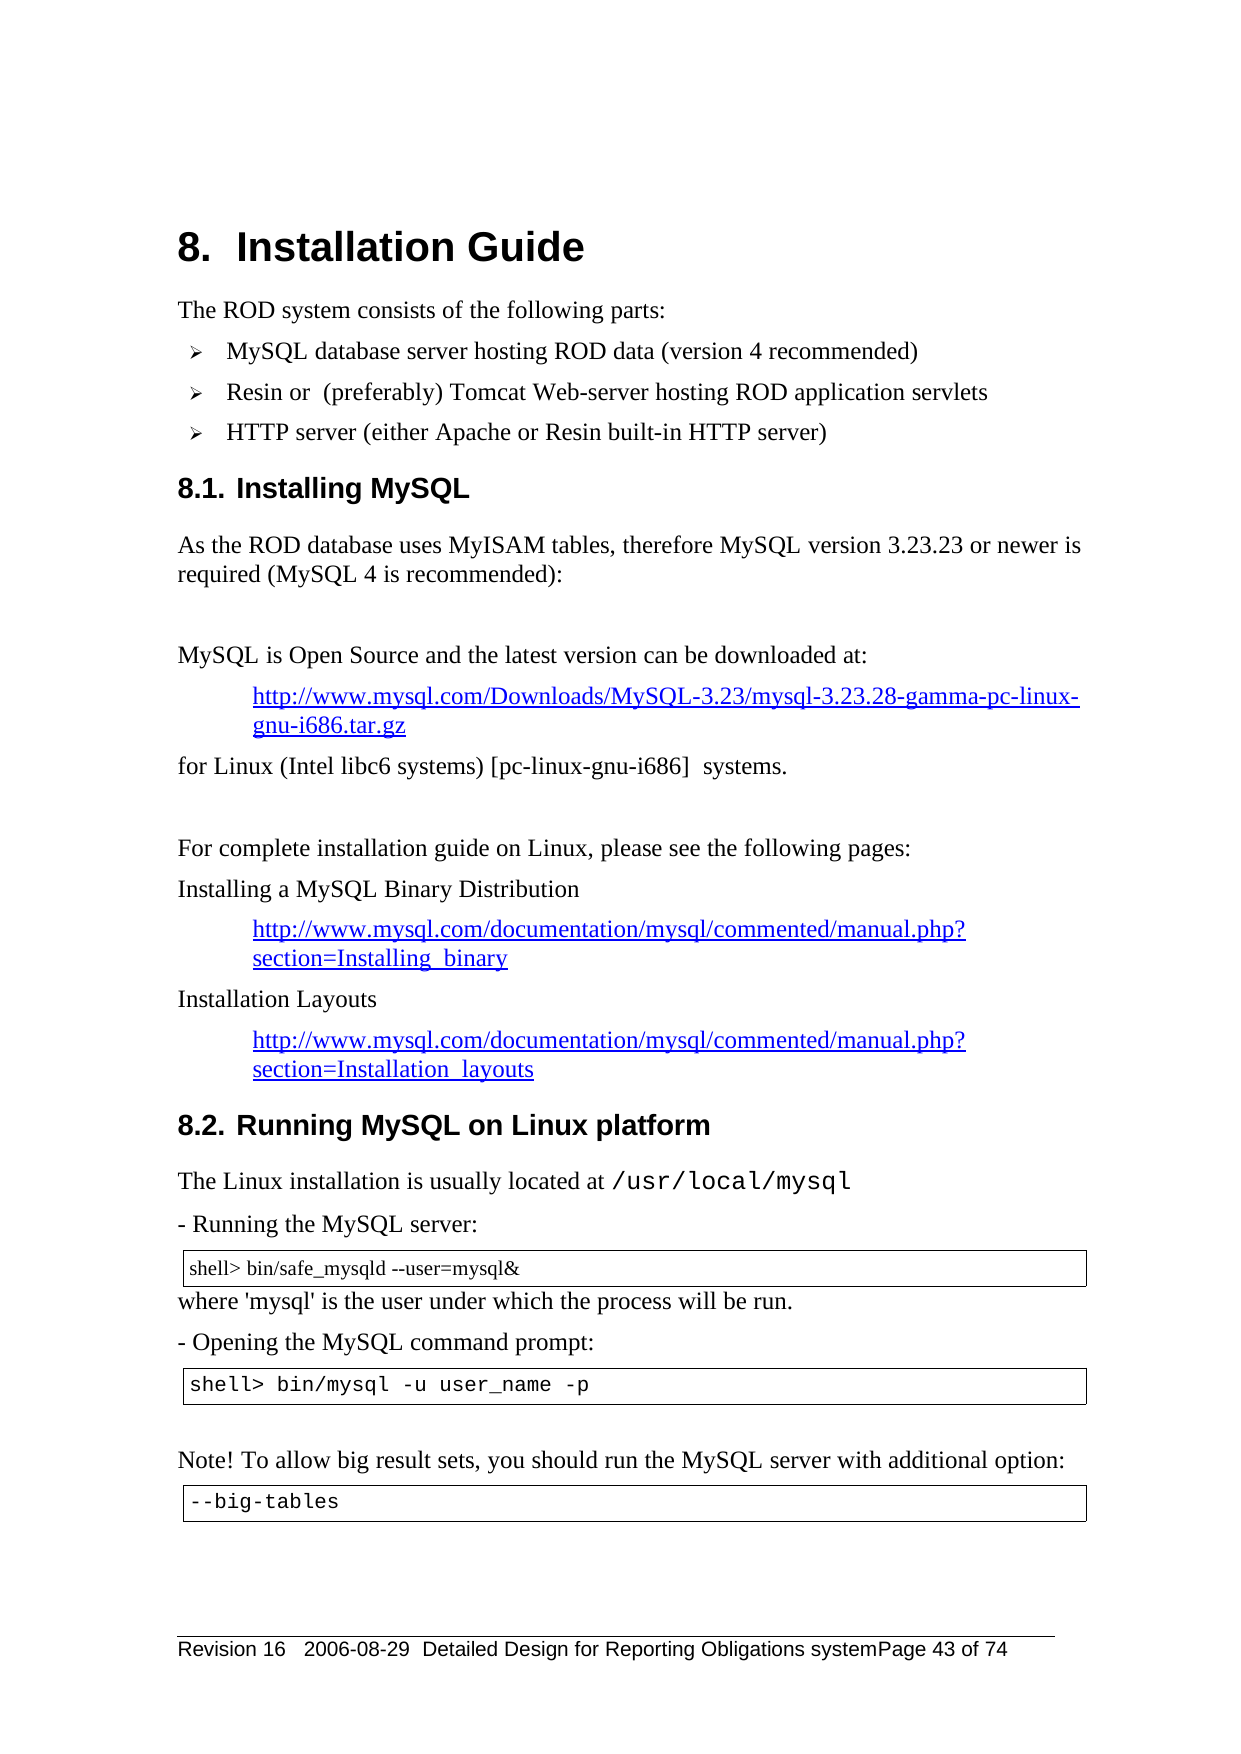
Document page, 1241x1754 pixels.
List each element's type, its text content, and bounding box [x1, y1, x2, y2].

text Installation Layouts [177, 984, 1092, 1013]
list HTTP server (either Apache or Resin built-in HTTP server) [189, 417, 1092, 446]
text --big-tables [184, 1486, 1086, 1521]
subtitle Installation Guide [177, 222, 1092, 270]
text Note! To allow big result sets, you should run the MySQL server with additional option: [177, 1444, 1092, 1474]
text http://www.mysql.com/Downloads/MySQL-3.23/mysql-3.23.28-gamma-pc-linux-gnu-i686.tar.gz [252, 681, 1092, 739]
text shell> bin/mysql -u user_name -p [184, 1369, 1086, 1404]
text http://www.mysql.com/documentation/mysql/commented/manual.php?section=Installing_binary [252, 914, 1092, 972]
text For complete installation guide on Linux, please see the following pages: [177, 833, 1092, 862]
text http://www.mysql.com/documentation/mysql/commented/manual.php?section=Installation_layouts [252, 1025, 1092, 1083]
subtitle Installing MySQL [177, 471, 1092, 505]
text MySQL is Open Source and the latest version can be downloaded at: [177, 640, 1092, 669]
text for Linux (Intel libc6 systems) [pc-linux-gnu-i686] systems. [177, 751, 1092, 780]
text The Linux installation is usually located at /usr/local/mysql [177, 1166, 1092, 1197]
list MySQL database server hosting ROD data (version 4 recommended) [189, 336, 1092, 365]
list Resin or (preferably) Tomcat Web-server hosting ROD application servlets [189, 376, 1092, 406]
text - Running the MySQL server: [177, 1209, 1092, 1238]
text where 'mysql' is the user under which the process will be run. [177, 1286, 1092, 1315]
text The ROD system consists of the following parts: [177, 295, 1092, 324]
text Installing a MySQL Binary Distribution [177, 873, 1092, 902]
text As the ROD database uses MyISAM tables, therefore MySQL version 3.23.23 or newer is required (MySQL 4 is recommended): [177, 529, 1092, 588]
text - Opening the MySQL command prompt: [177, 1327, 1092, 1356]
subtitle Running MySQL on Linux platform [177, 1108, 1092, 1141]
text shell> bin/safe_mysqld --user=mysql& [184, 1251, 1086, 1286]
